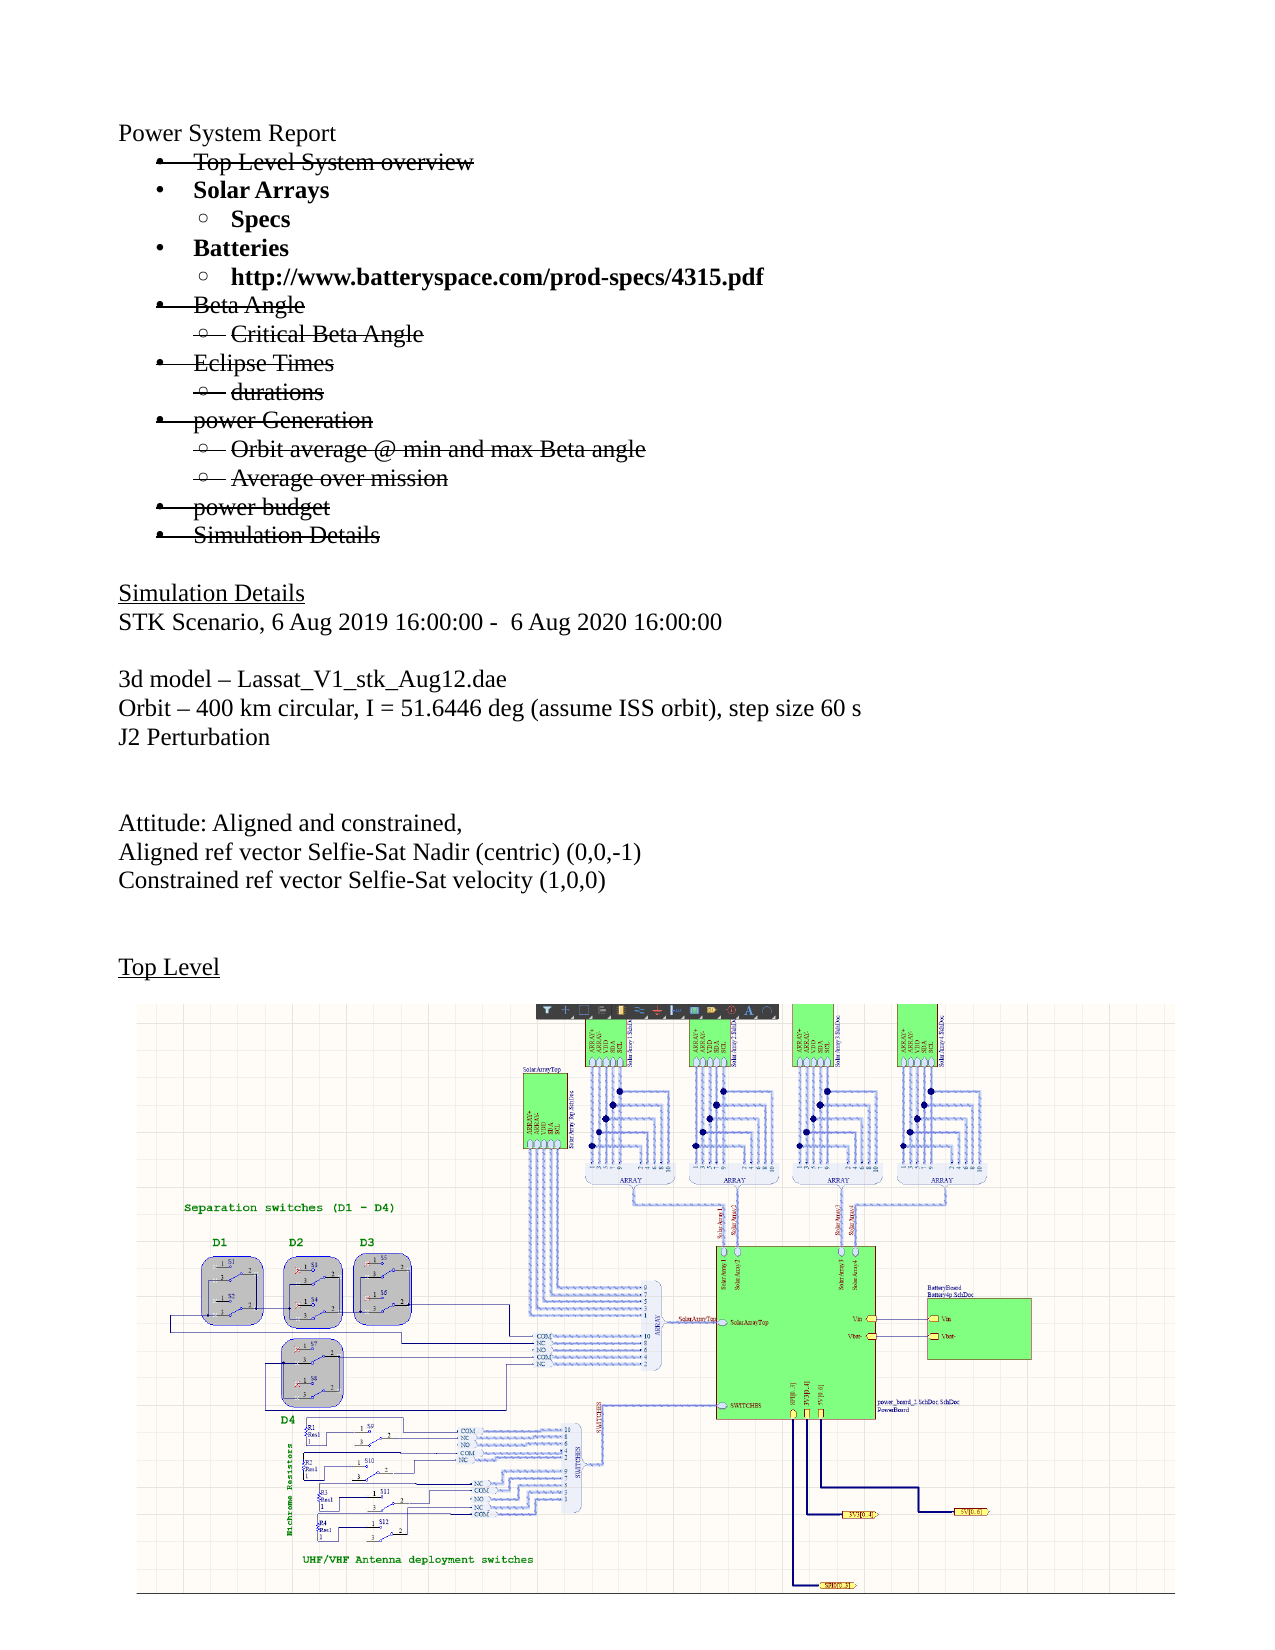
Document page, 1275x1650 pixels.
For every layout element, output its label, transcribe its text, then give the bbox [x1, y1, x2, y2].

text Constrained ref vector Selfie-Sat velocity (1,0,0) [118, 866, 1157, 894]
text Power System Report [118, 118, 1157, 147]
text STK Scenario, 6 Aug 2019 16:00:00 - 6 Aug 2020 16:00:00 [118, 607, 1157, 636]
list http://www.batteryspace.com/prod-specs/4315.pdf [193, 262, 1157, 291]
text Top Level [118, 952, 1157, 981]
text Attitude: Aligned and constrained, [118, 808, 1157, 837]
list Simulation Details [156, 521, 1157, 549]
list Orbit average @ min and max Beta angle [193, 434, 1157, 463]
list Top Level System overview [156, 147, 1157, 176]
list Critical Beta Angle [193, 319, 1157, 348]
list power budget [156, 492, 1157, 521]
picture [136, 1004, 1176, 1594]
list power Generation [156, 406, 1157, 434]
text Aligned ref vector Selfie-Sat Nadir (centric) (0,0,-1) [118, 837, 1157, 866]
list Solar Arrays [156, 176, 1157, 204]
text Simulation Details [118, 578, 1157, 607]
list Eclipse Times [156, 348, 1157, 377]
list Batteries [156, 233, 1157, 262]
list durations [193, 377, 1157, 406]
text Orbit – 400 km circular, I = 51.6446 deg (assume ISS orbit), step size 60 s [118, 693, 1157, 722]
list Beta Angle [156, 291, 1157, 319]
list Average over mission [193, 463, 1157, 492]
list Specs [193, 204, 1157, 233]
text 3d model – Lassat_V1_stk_Aug12.dae [118, 664, 1157, 693]
text J2 Perturbation [118, 722, 1157, 751]
